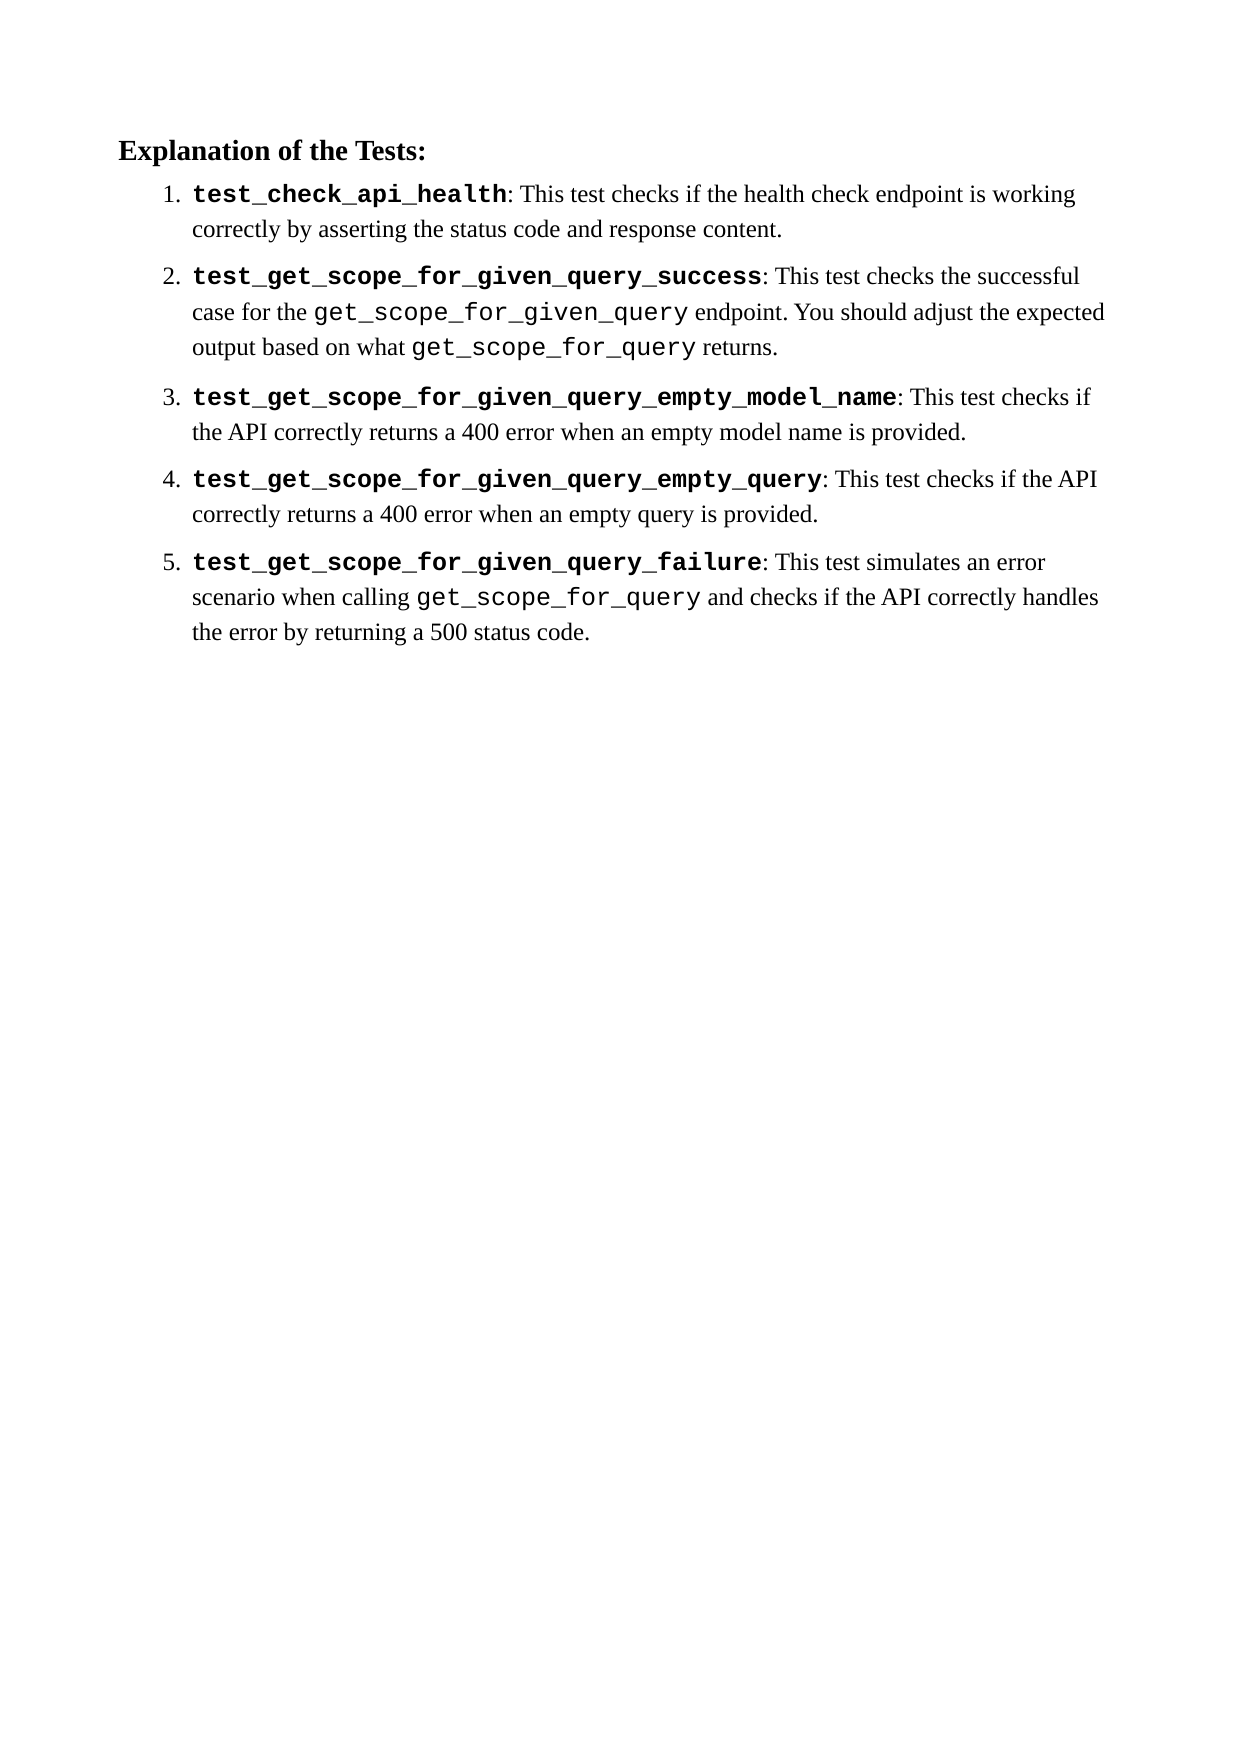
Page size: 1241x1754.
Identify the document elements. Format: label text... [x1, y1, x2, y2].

list test_get_scope_for_given_query_failure: This test simulates an error scenario when calling get_scope_for_query and checks if the API correctly handles the error by returning a 500 status code. [162, 547, 1122, 646]
list test_get_scope_for_given_query_empty_model_name: This test checks if the API correctly returns a 400 error when an empty model name is provided. [162, 382, 1122, 446]
list test_get_scope_for_given_query_success: This test checks the successful case for the get_scope_for_given_query endpoint. You should adjust the expected output based on what get_scope_for_query returns. [162, 261, 1122, 362]
subtitle Explanation of the Tests: [118, 133, 1122, 166]
list test_check_api_health: This test checks if the health check endpoint is working correctly by asserting the status code and response content. [162, 179, 1122, 243]
list test_get_scope_for_given_query_empty_query: This test checks if the API correctly returns a 400 error when an empty query is provided. [162, 464, 1122, 528]
